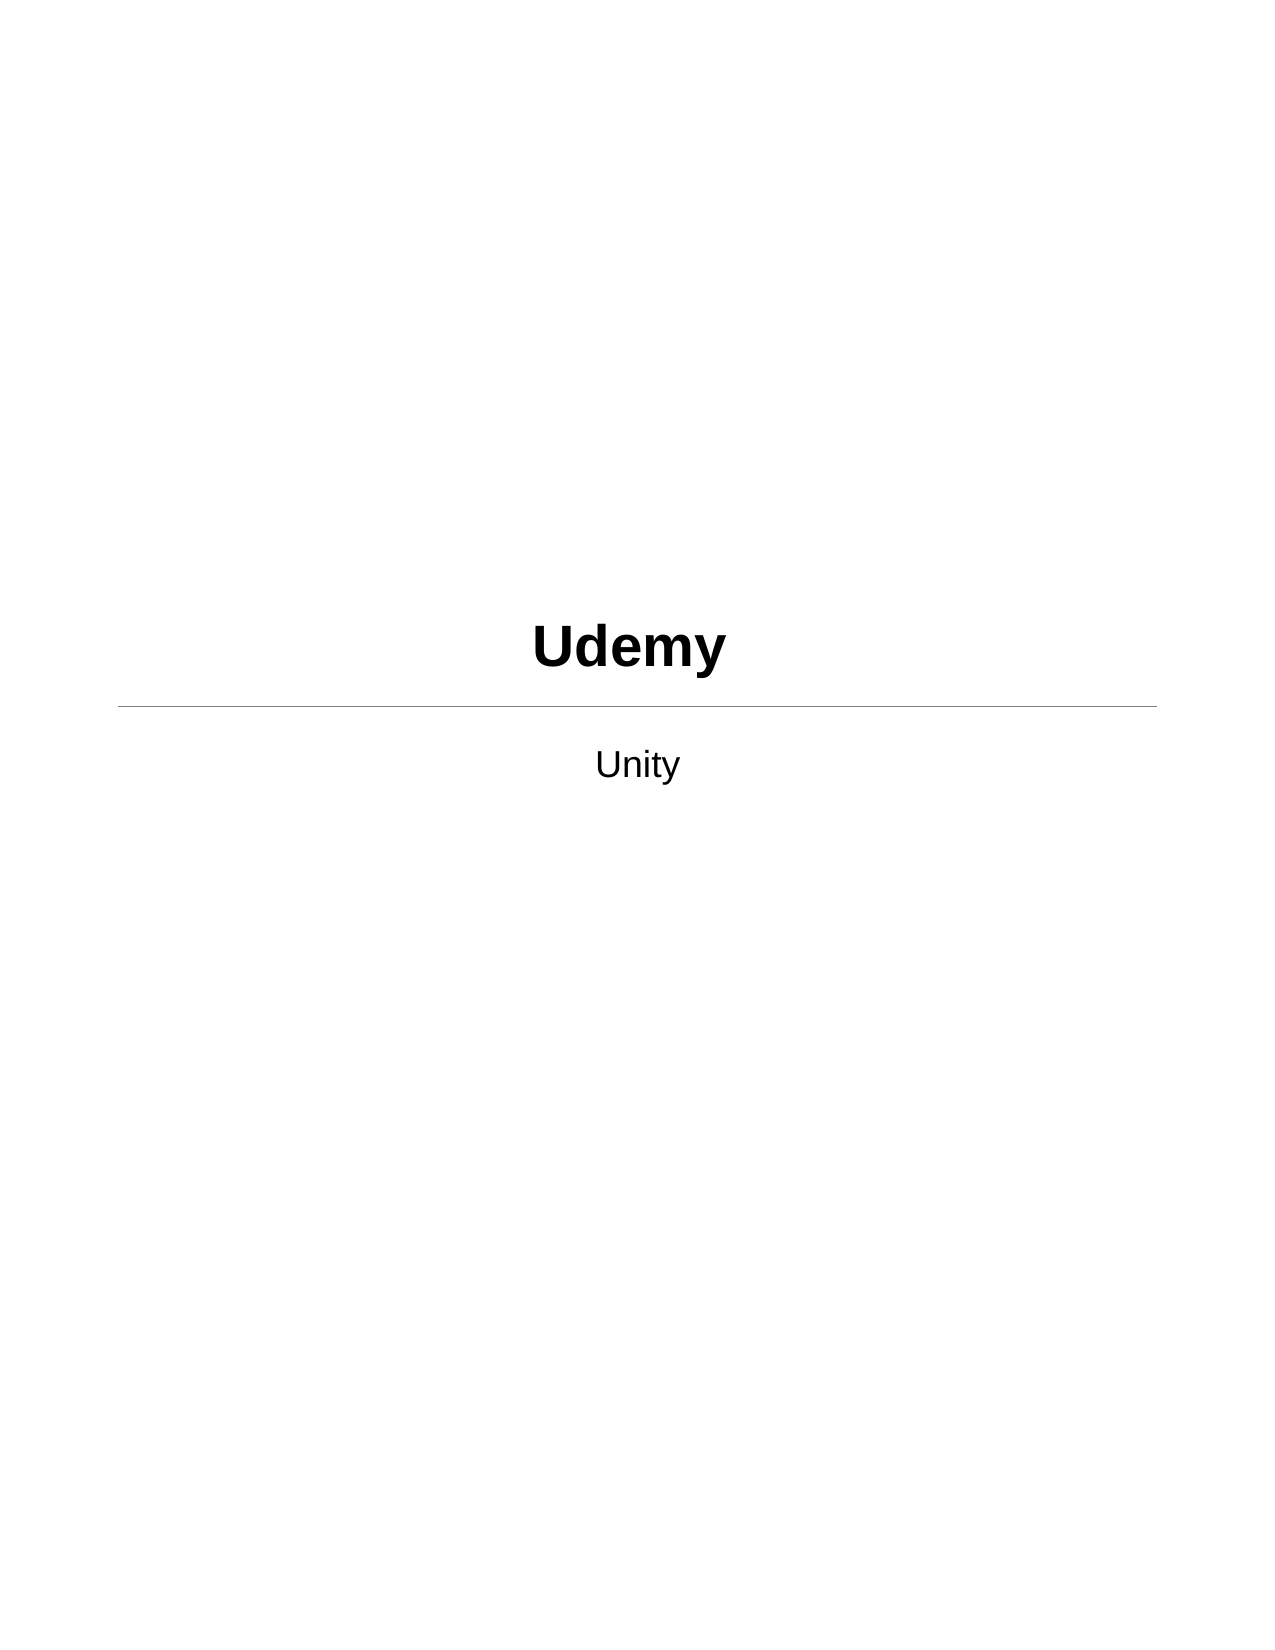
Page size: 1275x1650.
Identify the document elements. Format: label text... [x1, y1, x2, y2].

title Udemy [118, 612, 1157, 679]
subtitle Unity [118, 742, 1157, 785]
